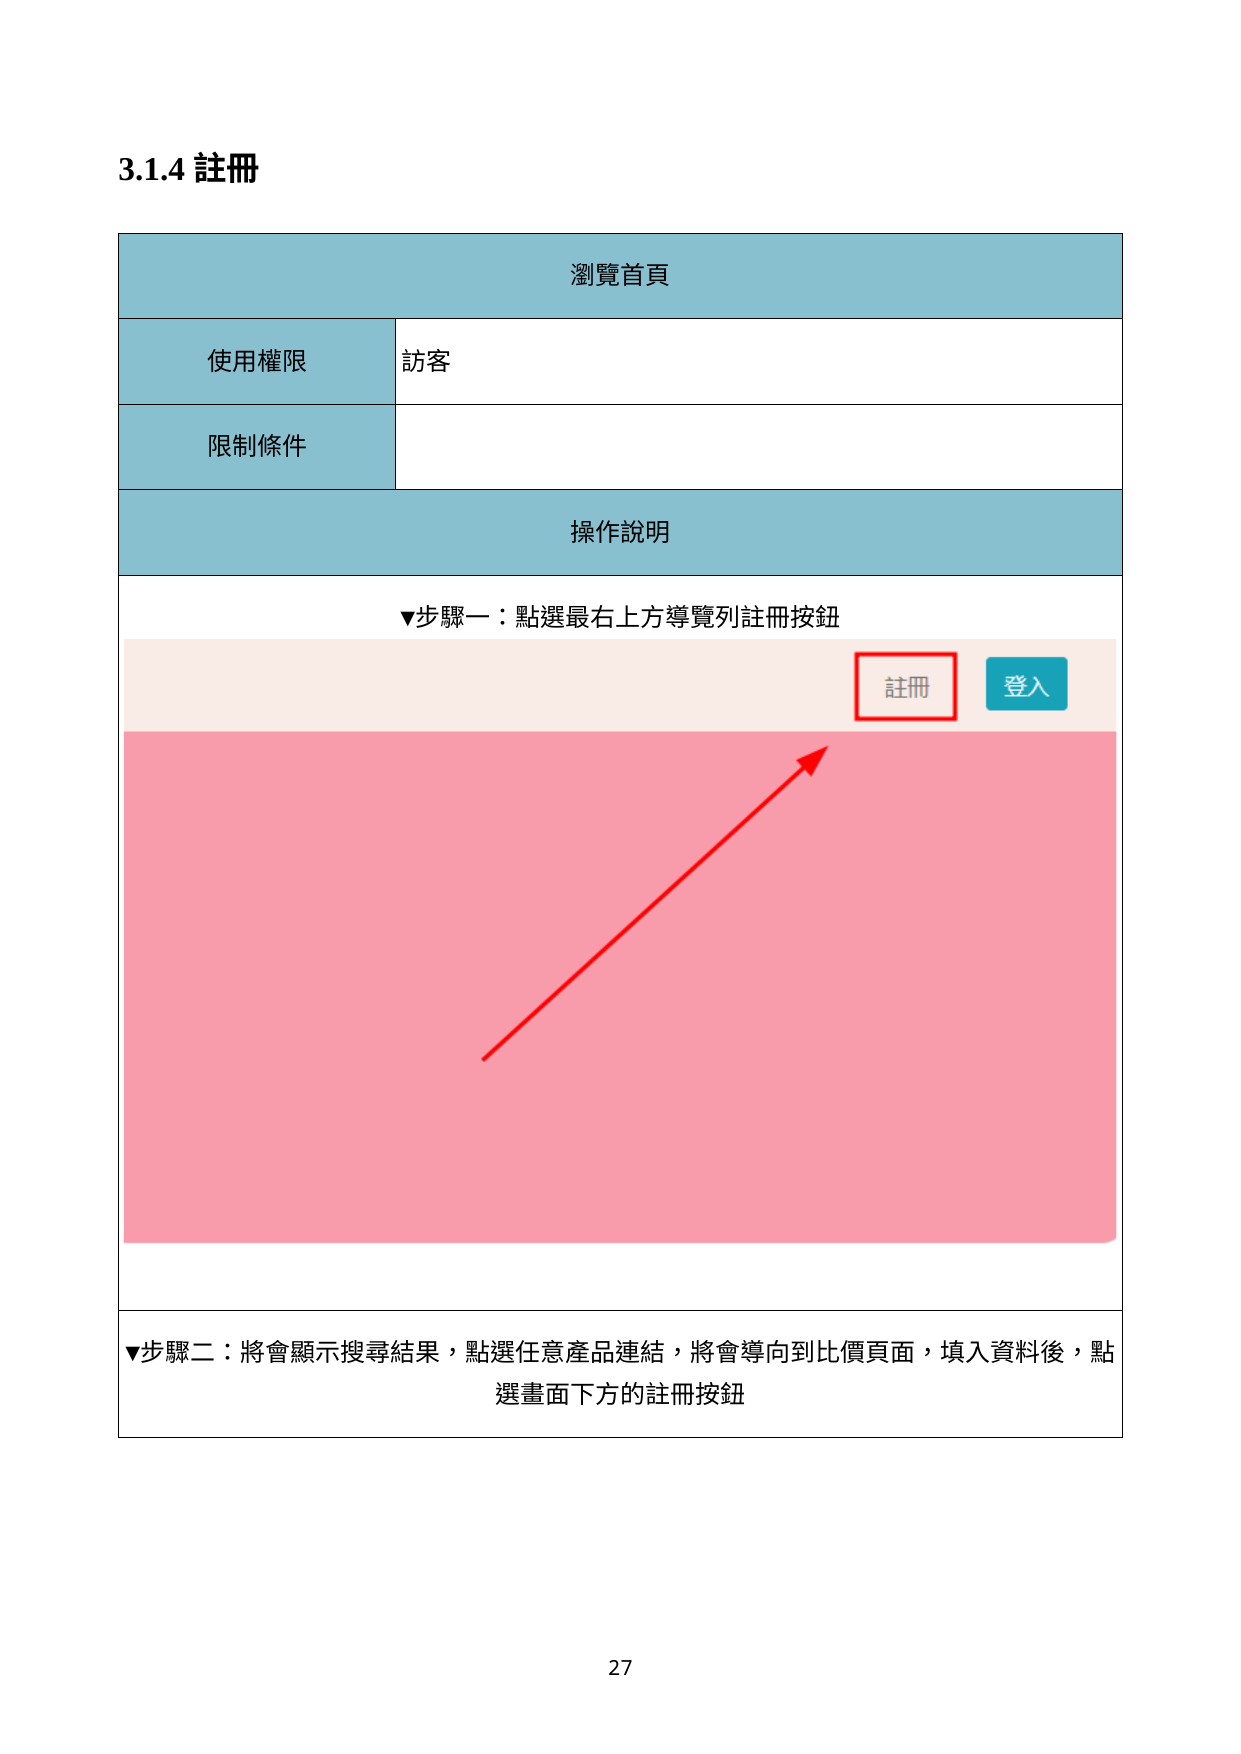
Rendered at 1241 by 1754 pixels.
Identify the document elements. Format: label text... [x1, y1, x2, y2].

picture [123, 639, 1117, 1284]
table_cell 限制條件 [119, 405, 395, 489]
table_cell 操作說明 [119, 490, 1122, 575]
table_cell ▼步驟一：點選最右上方導覽列註冊按鈕 [119, 576, 1122, 1310]
table_cell ▼步驟二：將會顯示搜尋結果，點選任意產品連結，將會導向到比價頁面，填入資料後，點選畫面下方的註冊按鈕 [119, 1311, 1122, 1437]
table_header 瀏覽首頁 [119, 234, 1122, 318]
subtitle 3.1.4 註冊 [118, 142, 1122, 190]
table_cell 訪客 [396, 319, 1122, 404]
table_cell [396, 405, 1122, 489]
table_cell 使用權限 [119, 319, 395, 404]
